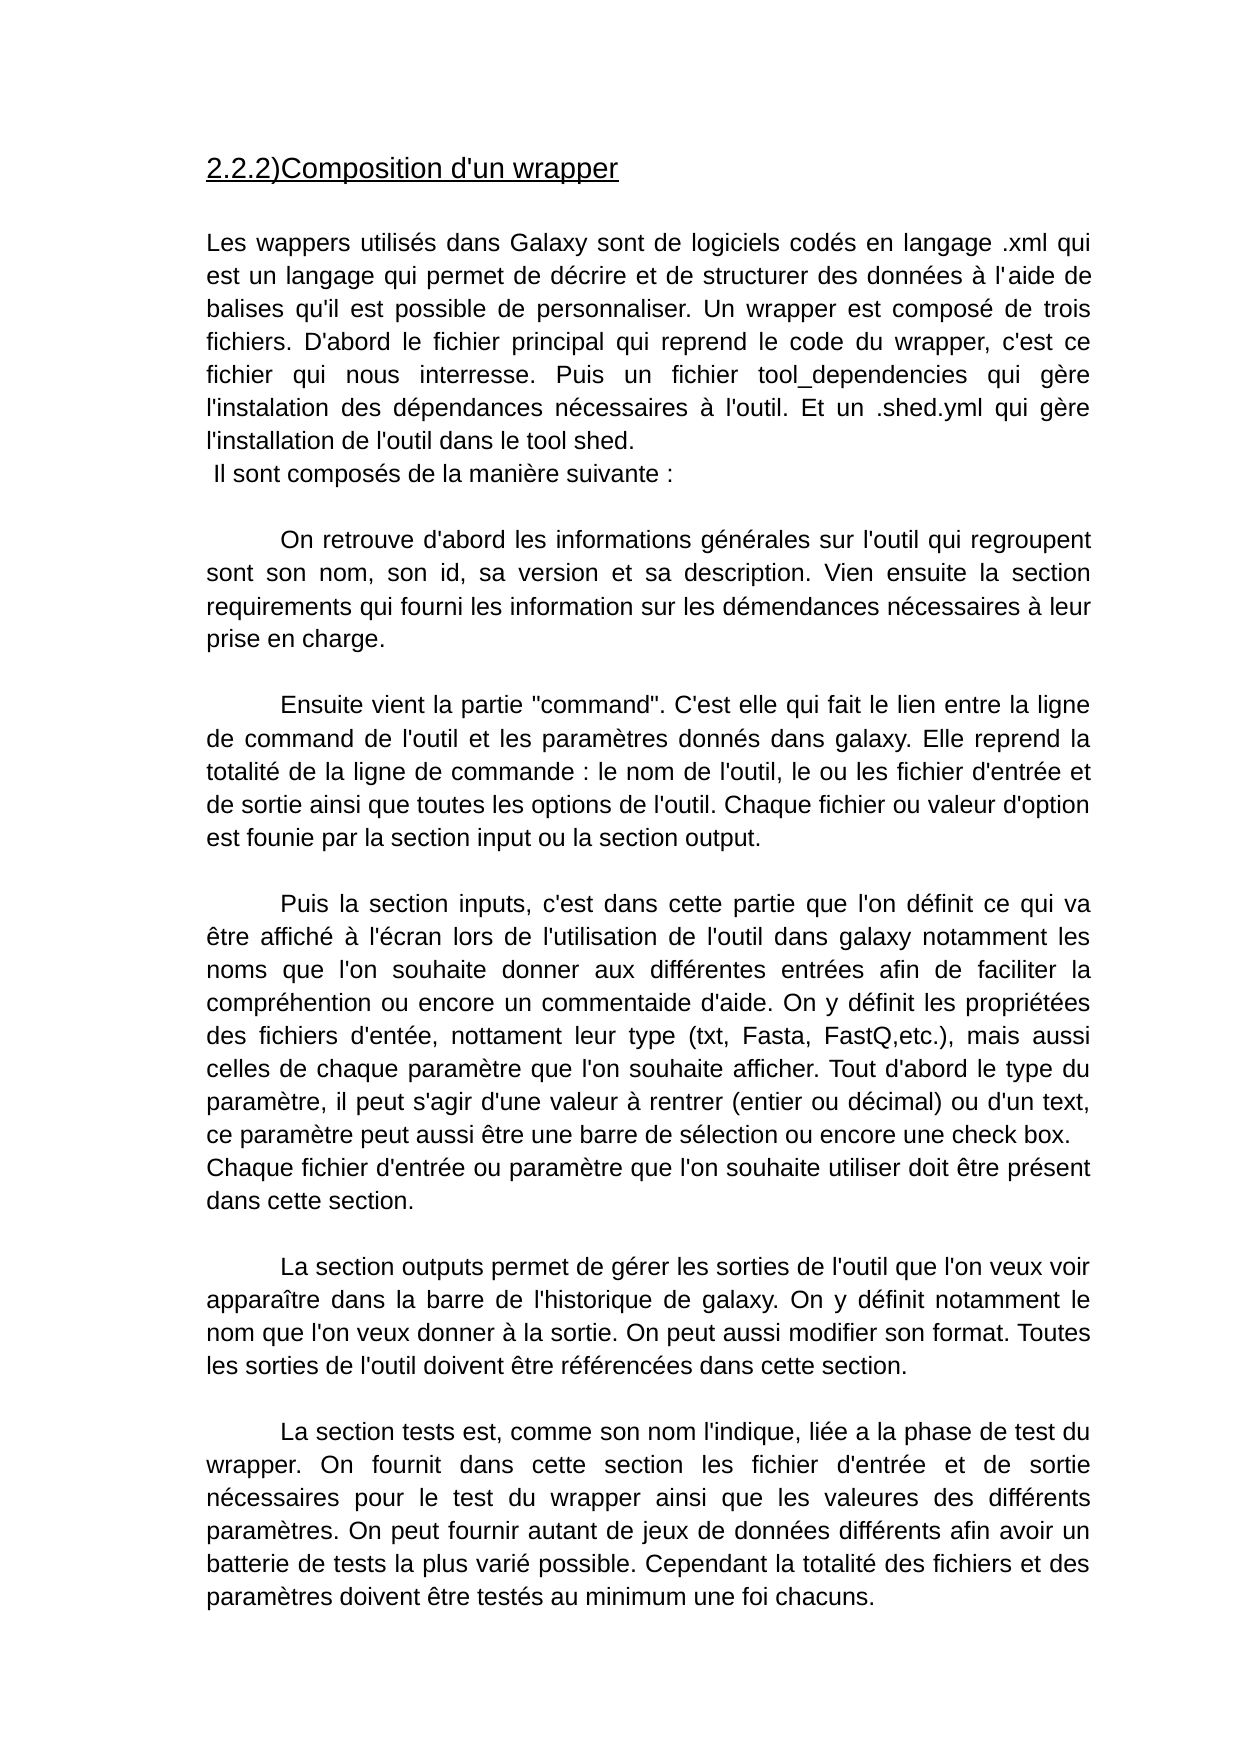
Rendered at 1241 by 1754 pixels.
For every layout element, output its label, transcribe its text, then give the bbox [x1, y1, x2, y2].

text 2.2.2)Composition d'un wrapper [206, 151, 1092, 185]
text On retrouve d'abord les informations générales sur l'outil qui regroupent sont son nom, son id, sa version et sa description. Vien ensuite la section requirements qui fourni les information sur les démendances nécessaires à leur prise en charge. [206, 525, 1092, 653]
text Les wappers utilisés dans Galaxy sont de logiciels codés en langage .xml qui est un langage qui permet de décrire et de structurer des données à l'aide de balises qu'il est possible de personnaliser. Un wrapper est composé de trois fichiers. D'abord le fichier principal qui reprend le code du wrapper, c'est ce fichier qui nous interresse. Puis un fichier tool_dependencies qui gère l'instalation des dépendances nécessaires à l'outil. Et un .shed.yml qui gère l'installation de l'outil dans le tool shed. [206, 228, 1092, 455]
text Chaque fichier d'entrée ou paramètre que l'on souhaite utiliser doit être présent dans cette section. [206, 1153, 1092, 1214]
text La section tests est, comme son nom l'indique, liée a la phase de test du wrapper. On fournit dans cette section les fichier d'entrée et de sortie nécessaires pour le test du wrapper ainsi que les valeures des différents paramètres. On peut fournir autant de jeux de données différents afin avoir un batterie de tests la plus varié possible. Cependant la totalité des fichiers et des paramètres doivent être testés au minimum une foi chacuns. [206, 1417, 1092, 1611]
text Puis la section inputs, c'est dans cette partie que l'on définit ce qui va être affiché à l'écran lors de l'utilisation de l'outil dans galaxy notamment les noms que l'on souhaite donner aux différentes entrées afin de faciliter la compréhention ou encore un commentaide d'aide. On y définit les propriétées des fichiers d'entée, nottament leur type (txt, Fasta, FastQ,etc.), mais aussi celles de chaque paramètre que l'on souhaite afficher. Tout d'abord le type du paramètre, il peut s'agir d'une valeur à rentrer (entier ou décimal) ou d'un text, ce paramètre peut aussi être une barre de sélection ou encore une check box. [206, 889, 1092, 1148]
text La section outputs permet de gérer les sorties de l'outil que l'on veux voir apparaître dans la barre de l'historique de galaxy. On y définit notamment le nom que l'on veux donner à la sortie. On peut aussi modifier son format. Toutes les sorties de l'outil doivent être référencées dans cette section. [206, 1252, 1092, 1380]
text Il sont composés de la manière suivante : [206, 459, 1092, 488]
text Ensuite vient la partie "command". C'est elle qui fait le lien entre la ligne de command de l'outil et les paramètres donnés dans galaxy. Elle reprend la totalité de la ligne de commande : le nom de l'outil, le ou les fichier d'entrée et de sortie ainsi que toutes les options de l'outil. Chaque fichier ou valeur d'option est founie par la section input ou la section output. [206, 691, 1092, 851]
